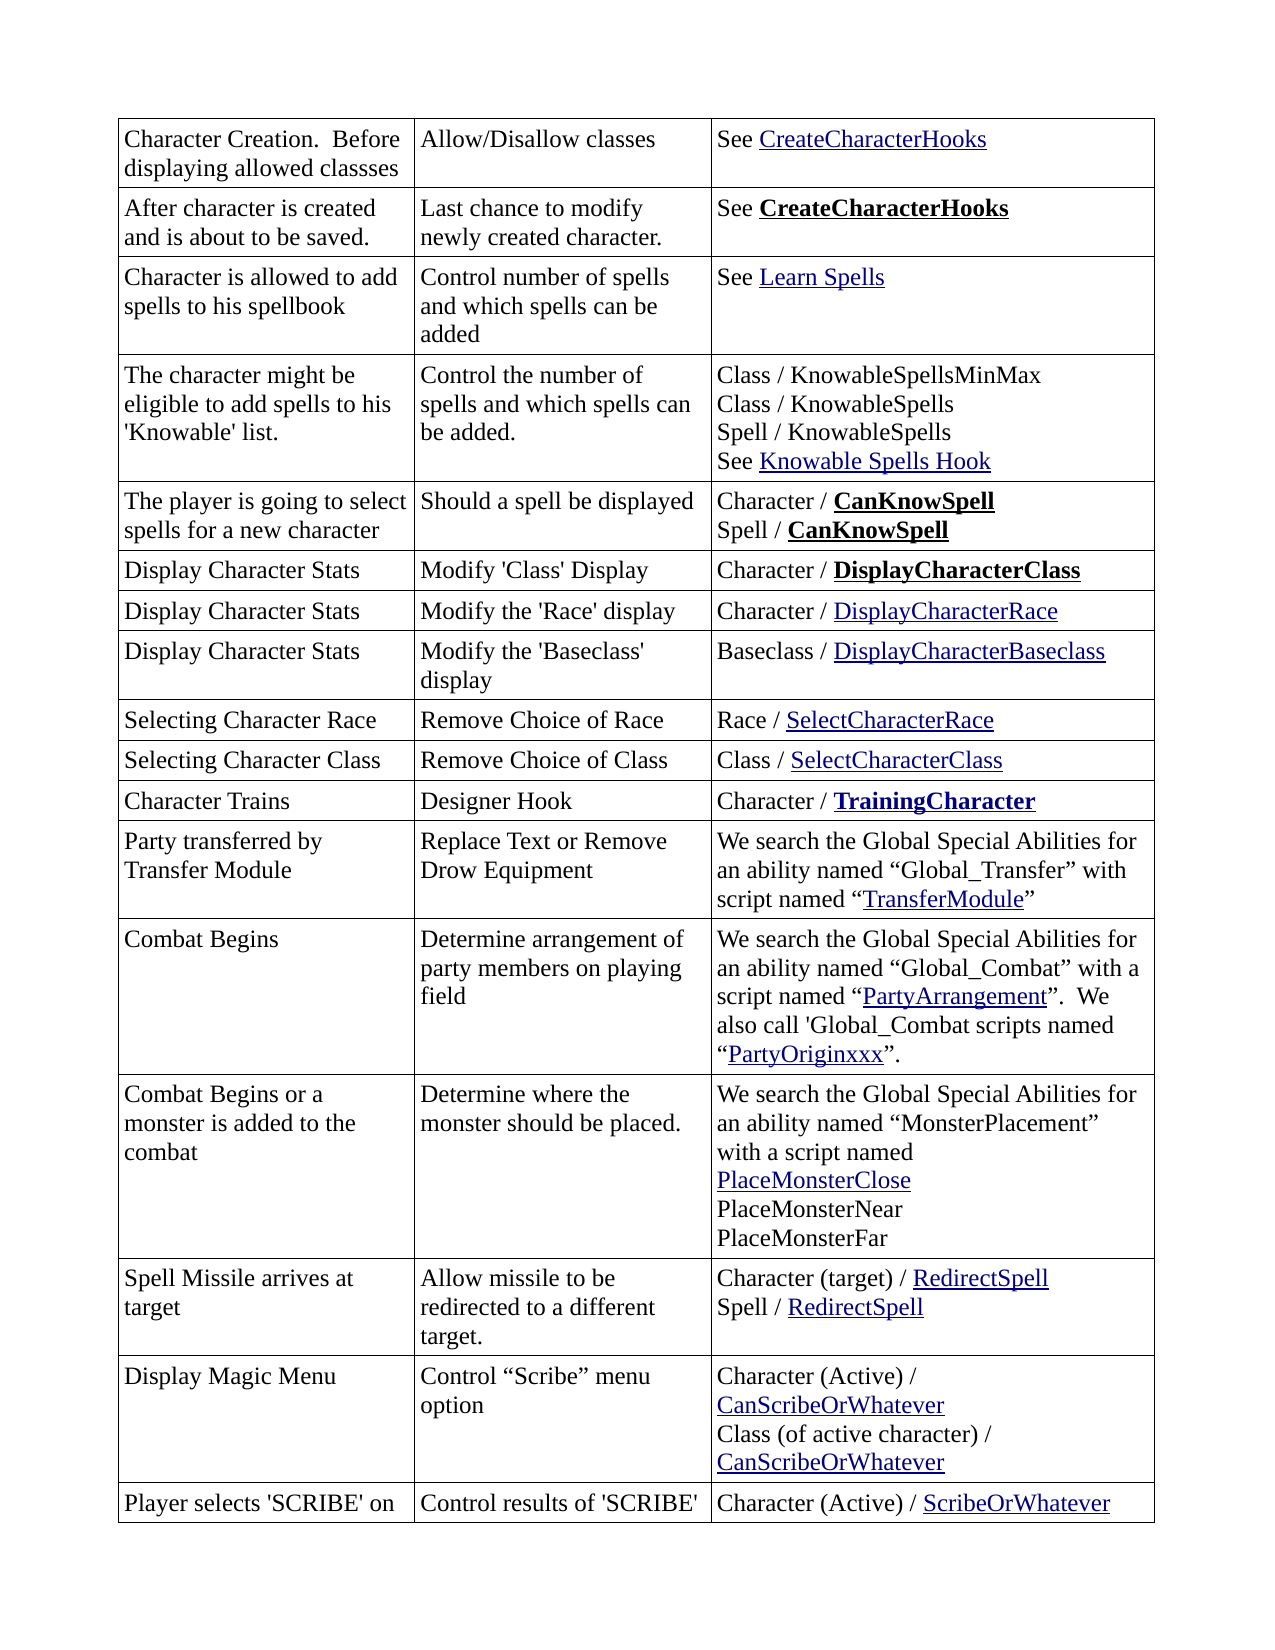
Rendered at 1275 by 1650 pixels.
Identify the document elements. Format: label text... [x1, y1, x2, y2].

table_cell Class / KnowableSpellsMinMax Class / KnowableSpells Spell / KnowableSpells See Knowable Spells Hook [712, 355, 1154, 481]
table_cell Control the number of spells and which spells can be added. [415, 355, 711, 481]
table_cell Player selects 'SCRIBE' on [119, 1483, 414, 1522]
table_cell After character is created and is about to be saved. [119, 188, 414, 256]
table_cell Character Trains [119, 781, 414, 820]
table_cell See Learn Spells [712, 257, 1154, 354]
table_cell Modify 'Class' Display [415, 551, 711, 590]
table_cell Control “Scribe” menu option [415, 1356, 711, 1482]
table_cell Control number of spells and which spells can be added [415, 257, 711, 354]
table_cell Combat Begins or a monster is added to the combat [119, 1075, 414, 1257]
table_cell The player is going to select spells for a new character [119, 482, 414, 550]
table_cell Selecting Character Class [119, 741, 414, 780]
table_cell Modify the 'Baseclass' display [415, 631, 711, 699]
table_cell Race / SelectCharacterRace [712, 700, 1154, 740]
table_cell We search the Global Special Abilities for an ability named “Global_Transfer” with script named “TransferModule” [712, 821, 1154, 918]
table_cell Display Magic Menu [119, 1356, 414, 1482]
table_cell Character (target) / RedirectSpell Spell / RedirectSpell [712, 1259, 1154, 1355]
table_cell Character (Active) / CanScribeOrWhatever Class (of active character) / CanScribeOrWhatever [712, 1356, 1154, 1482]
table_cell Should a spell be displayed [415, 482, 711, 550]
table_cell Character / DisplayCharacterClass [712, 551, 1154, 590]
table_cell See CreateCharacterHooks [712, 119, 1154, 187]
table_cell Character / CanKnowSpell Spell / CanKnowSpell [712, 482, 1154, 550]
table_cell The character might be eligible to add spells to his 'Knowable' list. [119, 355, 414, 481]
table_cell Character / DisplayCharacterRace [712, 591, 1154, 630]
table_cell Determine where the monster should be placed. [415, 1075, 711, 1257]
table_cell Replace Text or Remove Drow Equipment [415, 821, 711, 918]
table_cell Character is allowed to add spells to his spellbook [119, 257, 414, 354]
table_cell Character (Active) / ScribeOrWhatever [712, 1483, 1154, 1522]
table_cell Display Character Stats [119, 551, 414, 590]
table_cell Determine arrangement of party members on playing field [415, 919, 711, 1073]
table_cell Last chance to modify newly created character. [415, 188, 711, 256]
table_cell Control results of 'SCRIBE' [415, 1483, 711, 1522]
table_cell Character Creation. Before displaying allowed classses [119, 119, 414, 187]
table_cell Combat Begins [119, 919, 414, 1073]
table_cell See CreateCharacterHooks [712, 188, 1154, 256]
table_cell We search the Global Special Abilities for an ability named “MonsterPlacement” with a script named PlaceMonsterClose PlaceMonsterNear PlaceMonsterFar [712, 1075, 1154, 1257]
table_cell Allow/Disallow classes [415, 119, 711, 187]
table_cell Remove Choice of Class [415, 741, 711, 780]
table_cell Spell Missile arrives at target [119, 1259, 414, 1355]
table_cell Class / SelectCharacterClass [712, 741, 1154, 780]
table_cell Character / TrainingCharacter [712, 781, 1154, 820]
table_cell Modify the 'Race' display [415, 591, 711, 630]
table_cell Selecting Character Race [119, 700, 414, 740]
table_cell Party transferred by Transfer Module [119, 821, 414, 918]
table_cell Allow missile to be redirected to a different target. [415, 1259, 711, 1355]
table_cell Baseclass / DisplayCharacterBaseclass [712, 631, 1154, 699]
table_cell We search the Global Special Abilities for an ability named “Global_Combat” with a script named “PartyArrangement”. We also call 'Global_Combat scripts named “PartyOriginxxx”. [712, 919, 1154, 1073]
table_cell Remove Choice of Race [415, 700, 711, 740]
table_cell Display Character Stats [119, 591, 414, 630]
table_cell Display Character Stats [119, 631, 414, 699]
table_cell Designer Hook [415, 781, 711, 820]
